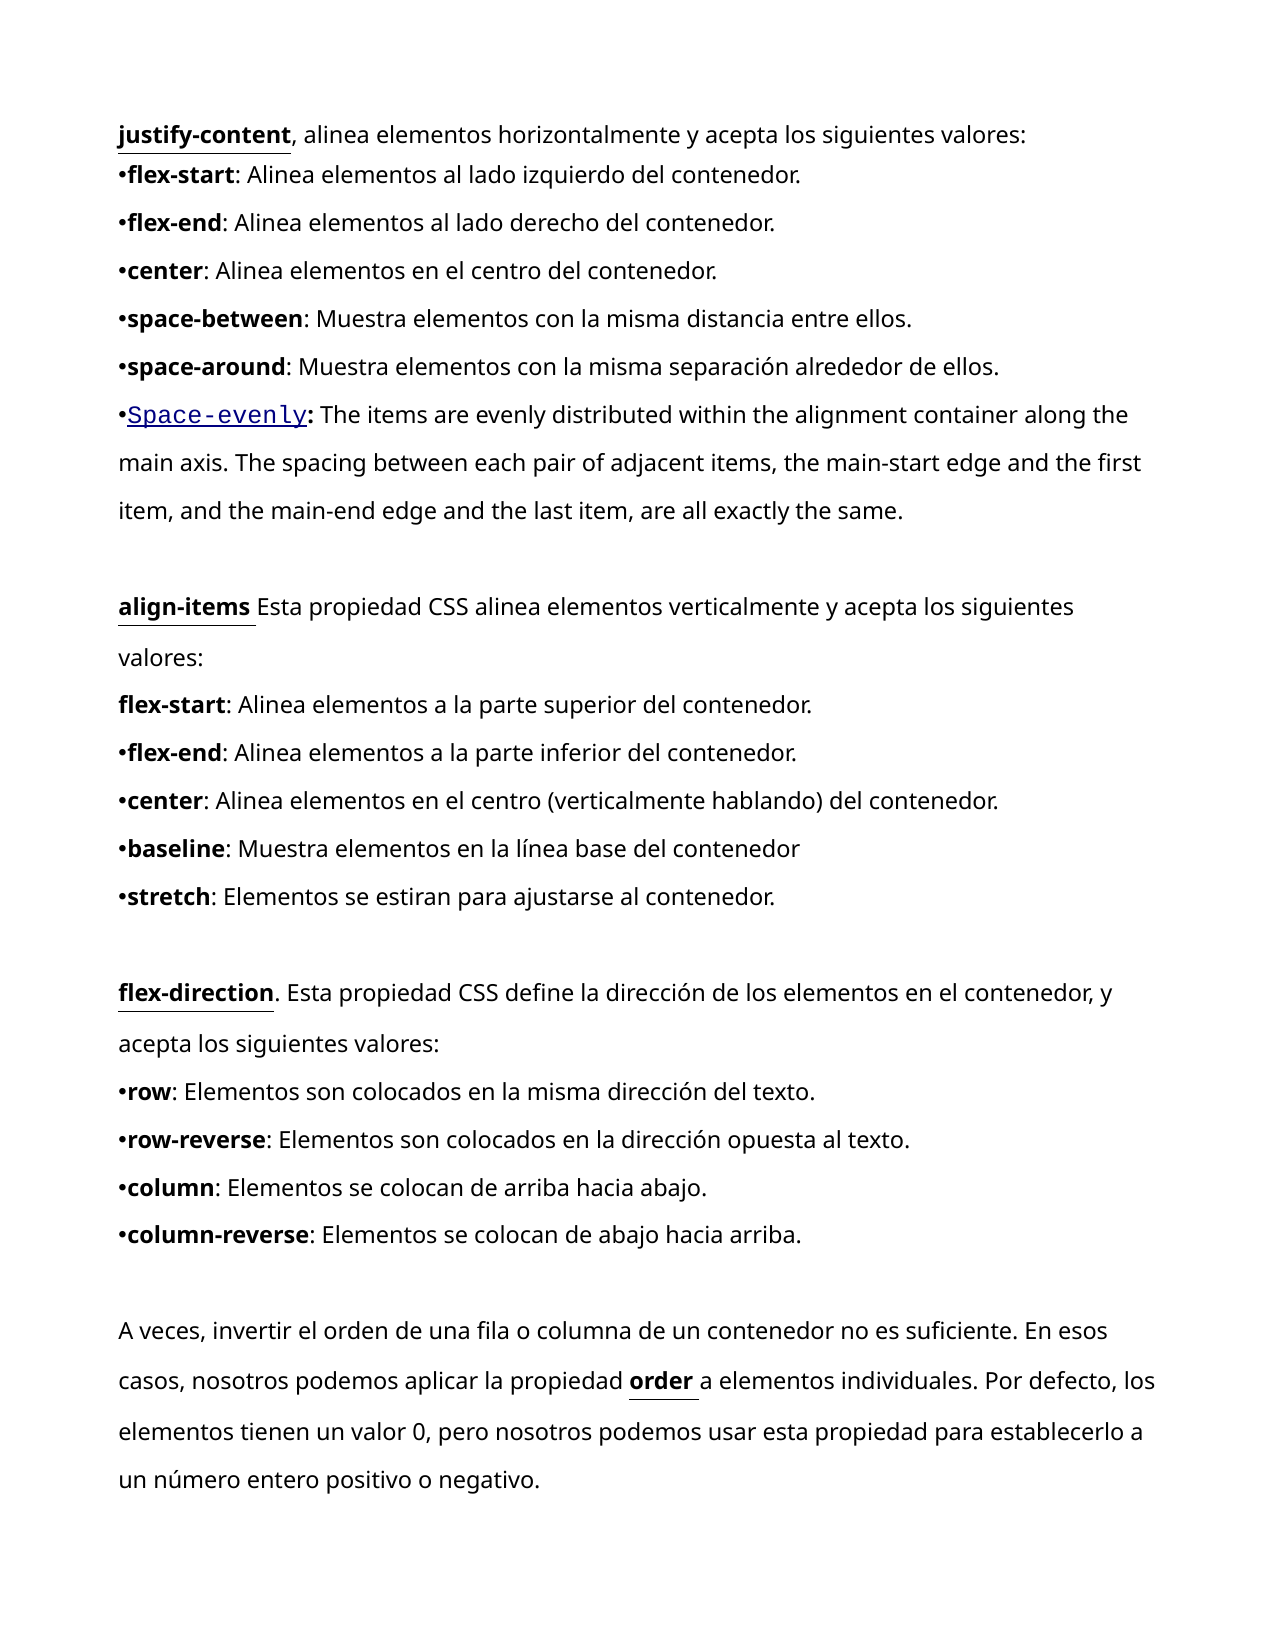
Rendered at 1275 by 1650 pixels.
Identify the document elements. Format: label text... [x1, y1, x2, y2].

list column-reverse: Elementos se colocan de abajo hacia arriba. [118, 1219, 1157, 1251]
list center: Alinea elementos en el centro del contenedor. [118, 254, 1157, 286]
list stretch: Elementos se estiran para ajustarse al contenedor. [118, 880, 1157, 912]
subtitle Space-evenly: The items are evenly distributed within the alignment container along the main axis. The spacing between each pair of adjacent items, the main-start edge and the first item, and the main-end edge and the last item, are all exactly the same. [118, 398, 1157, 526]
text flex-direction. Esta propiedad CSS define la dirección de los elementos en el contenedor, y acepta los siguientes valores: [118, 976, 1157, 1059]
list space-around: Muestra elementos con la misma separación alrededor de ellos. [118, 350, 1157, 382]
list row-reverse: Elementos son colocados en la dirección opuesta al texto. [118, 1123, 1157, 1155]
list flex-end: Alinea elementos al lado derecho del contenedor. [118, 206, 1157, 238]
list column: Elementos se colocan de arriba hacia abajo. [118, 1171, 1157, 1203]
list baseline: Muestra elementos en la línea base del contenedor [118, 832, 1157, 864]
list center: Alinea elementos en el centro (verticalmente hablando) del contenedor. [118, 784, 1157, 817]
text flex-start: Alinea elementos a la parte superior del contenedor. [118, 689, 1157, 721]
list flex-start: Alinea elementos al lado izquierdo del contenedor. [118, 158, 1157, 190]
text justify-content, alinea elementos horizontalmente y acepta los siguientes valores: [118, 118, 1157, 153]
text align-items Esta propiedad CSS alinea elementos verticalmente y acepta los siguientes valores: [118, 590, 1157, 673]
list flex-end: Alinea elementos a la parte inferior del contenedor. [118, 737, 1157, 769]
list row: Elementos son colocados en la misma dirección del texto. [118, 1075, 1157, 1107]
list space-between: Muestra elementos con la misma distancia entre ellos. [118, 302, 1157, 334]
text A veces, invertir el orden de una fila o columna de un contenedor no es suficiente. En esos casos, nosotros podemos aplicar la propiedad order a elementos individuales. Por defecto, los elementos tienen un valor 0, pero nosotros podemos usar esta propiedad para establecerlo a un número entero positivo o negativo. [118, 1315, 1157, 1495]
